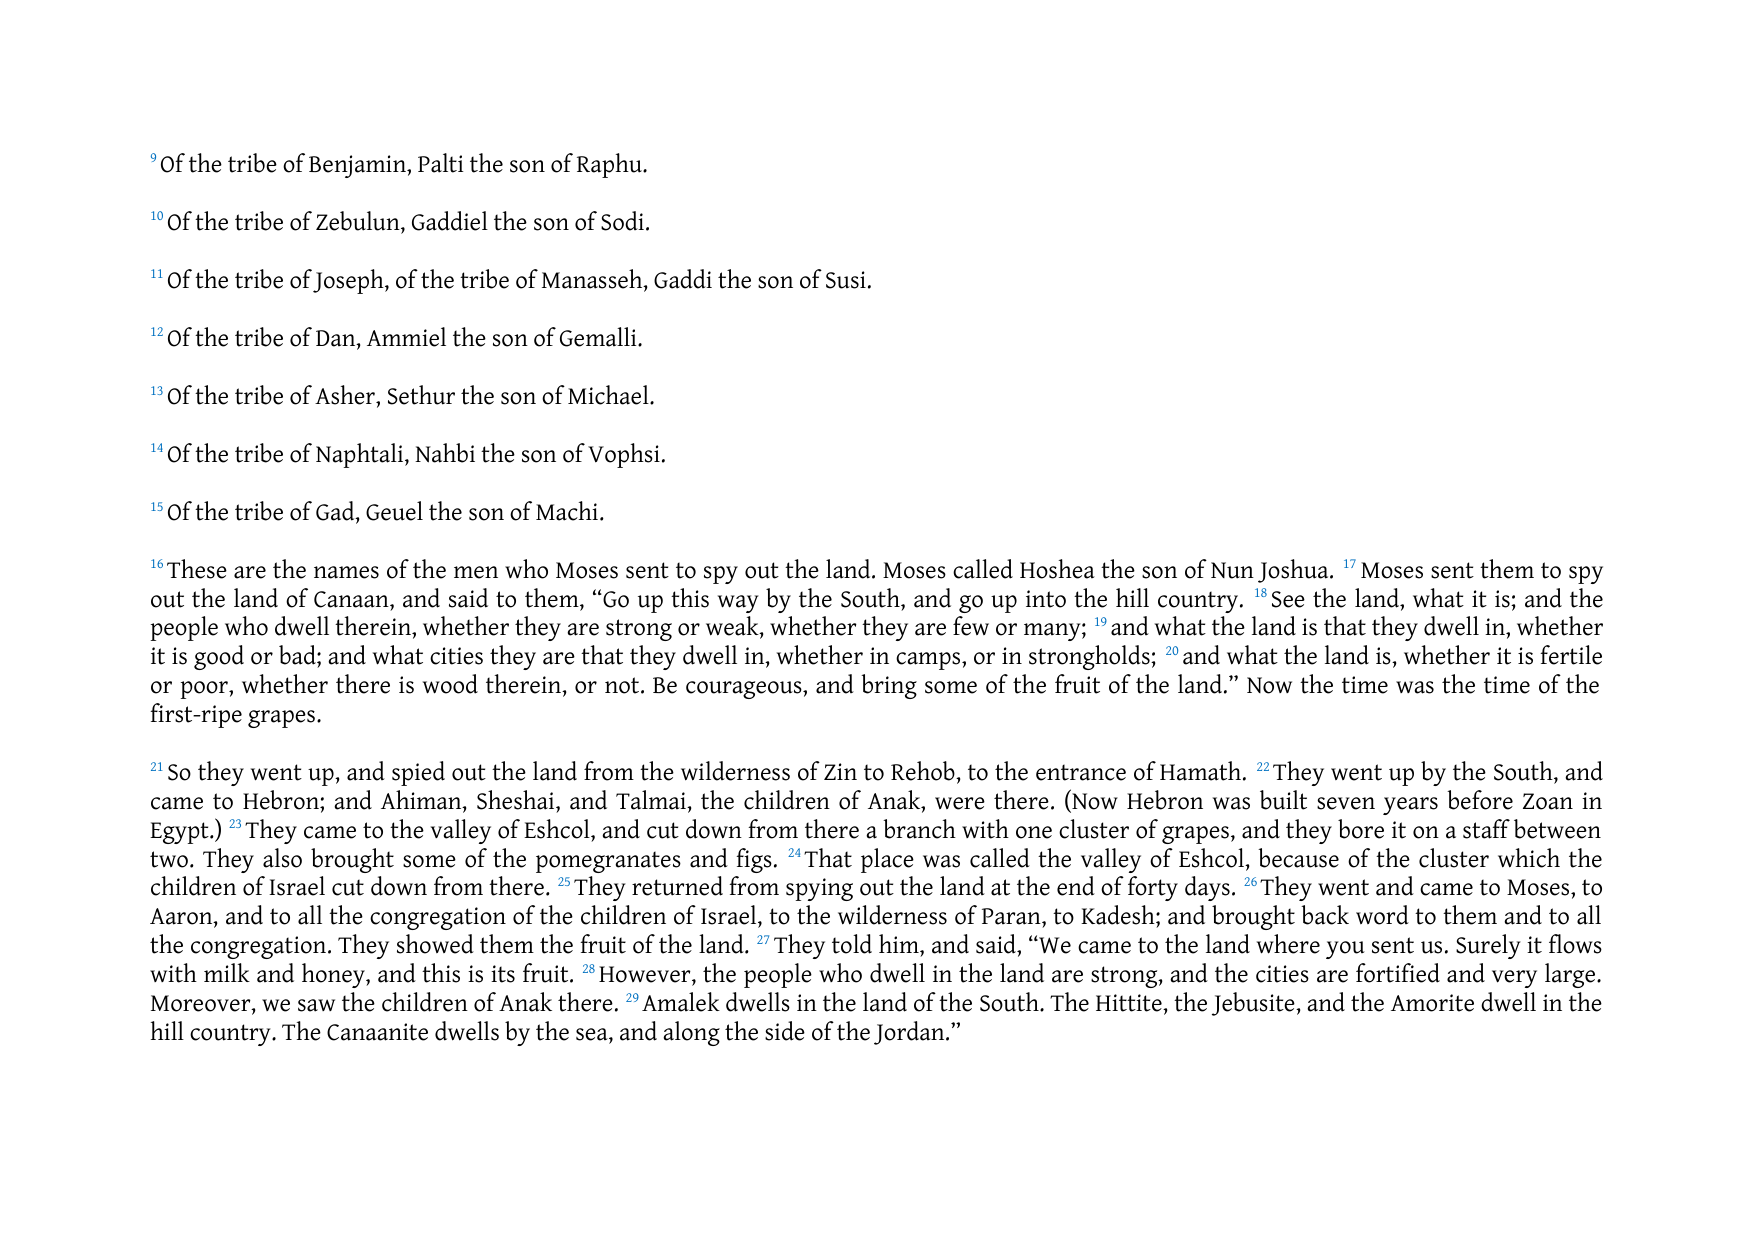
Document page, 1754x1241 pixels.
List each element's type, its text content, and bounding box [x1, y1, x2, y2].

text 9 Of the tribe of Benjamin, Palti the son of Raphu. [150, 150, 1604, 179]
text 15 Of the tribe of Gad, Geuel the son of Machi. [150, 498, 1604, 527]
text 11 Of the tribe of Joseph, of the tribe of Manasseh, Gaddi the son of Susi. [150, 266, 1604, 295]
text 16 These are the names of the men who Moses sent to spy out the land. Moses called Hoshea the son of Nun Joshua. 17 Moses sent them to spy out the land of Canaan, and said to them, “Go up this way by the South, and go up into the hill country. 18 See the land, what it is; and the people who dwell therein, whether they are strong or weak, whether they are few or many; 19 and what the land is that they dwell in, whether it is good or bad; and what cities they are that they dwell in, whether in camps, or in strongholds; 20 and what the land is, whether it is fertile or poor, whether there is wood therein, or not. Be courageous, and bring some of the fruit of the land.” Now the time was the time of the first-ripe grapes. [150, 556, 1604, 729]
text 14 Of the tribe of Naphtali, Nahbi the son of Vophsi. [150, 440, 1604, 469]
text 13 Of the tribe of Asher, Sethur the son of Michael. [150, 382, 1604, 411]
text 21 So they went up, and spied out the land from the wilderness of Zin to Rehob, to the entrance of Hamath. 22 They went up by the South, and came to Hebron; and Ahiman, Sheshai, and Talmai, the children of Anak, were there. (Now Hebron was built seven years before Zoan in Egypt.) 23 They came to the valley of Eshcol, and cut down from there a branch with one cluster of grapes, and they bore it on a staff between two. They also brought some of the pomegranates and figs. 24 That place was called the valley of Eshcol, because of the cluster which the children of Israel cut down from there. 25 They returned from spying out the land at the end of forty days. 26 They went and came to Moses, to Aaron, and to all the congregation of the children of Israel, to the wilderness of Paran, to Kadesh; and brought back word to them and to all the congregation. They showed them the fruit of the land. 27 They told him, and said, “We came to the land where you sent us. Surely it flows with milk and honey, and this is its fruit. 28 However, the people who dwell in the land are strong, and the cities are fortified and very large. Moreover, we saw the children of Anak there. 29 Amalek dwells in the land of the South. The Hittite, the Jebusite, and the Amorite dwell in the hill country. The Canaanite dwells by the sea, and along the side of the Jordan.” [150, 758, 1604, 1047]
text 12 Of the tribe of Dan, Ammiel the son of Gemalli. [150, 324, 1604, 353]
text 10 Of the tribe of Zebulun, Gaddiel the son of Sodi. [150, 208, 1604, 237]
